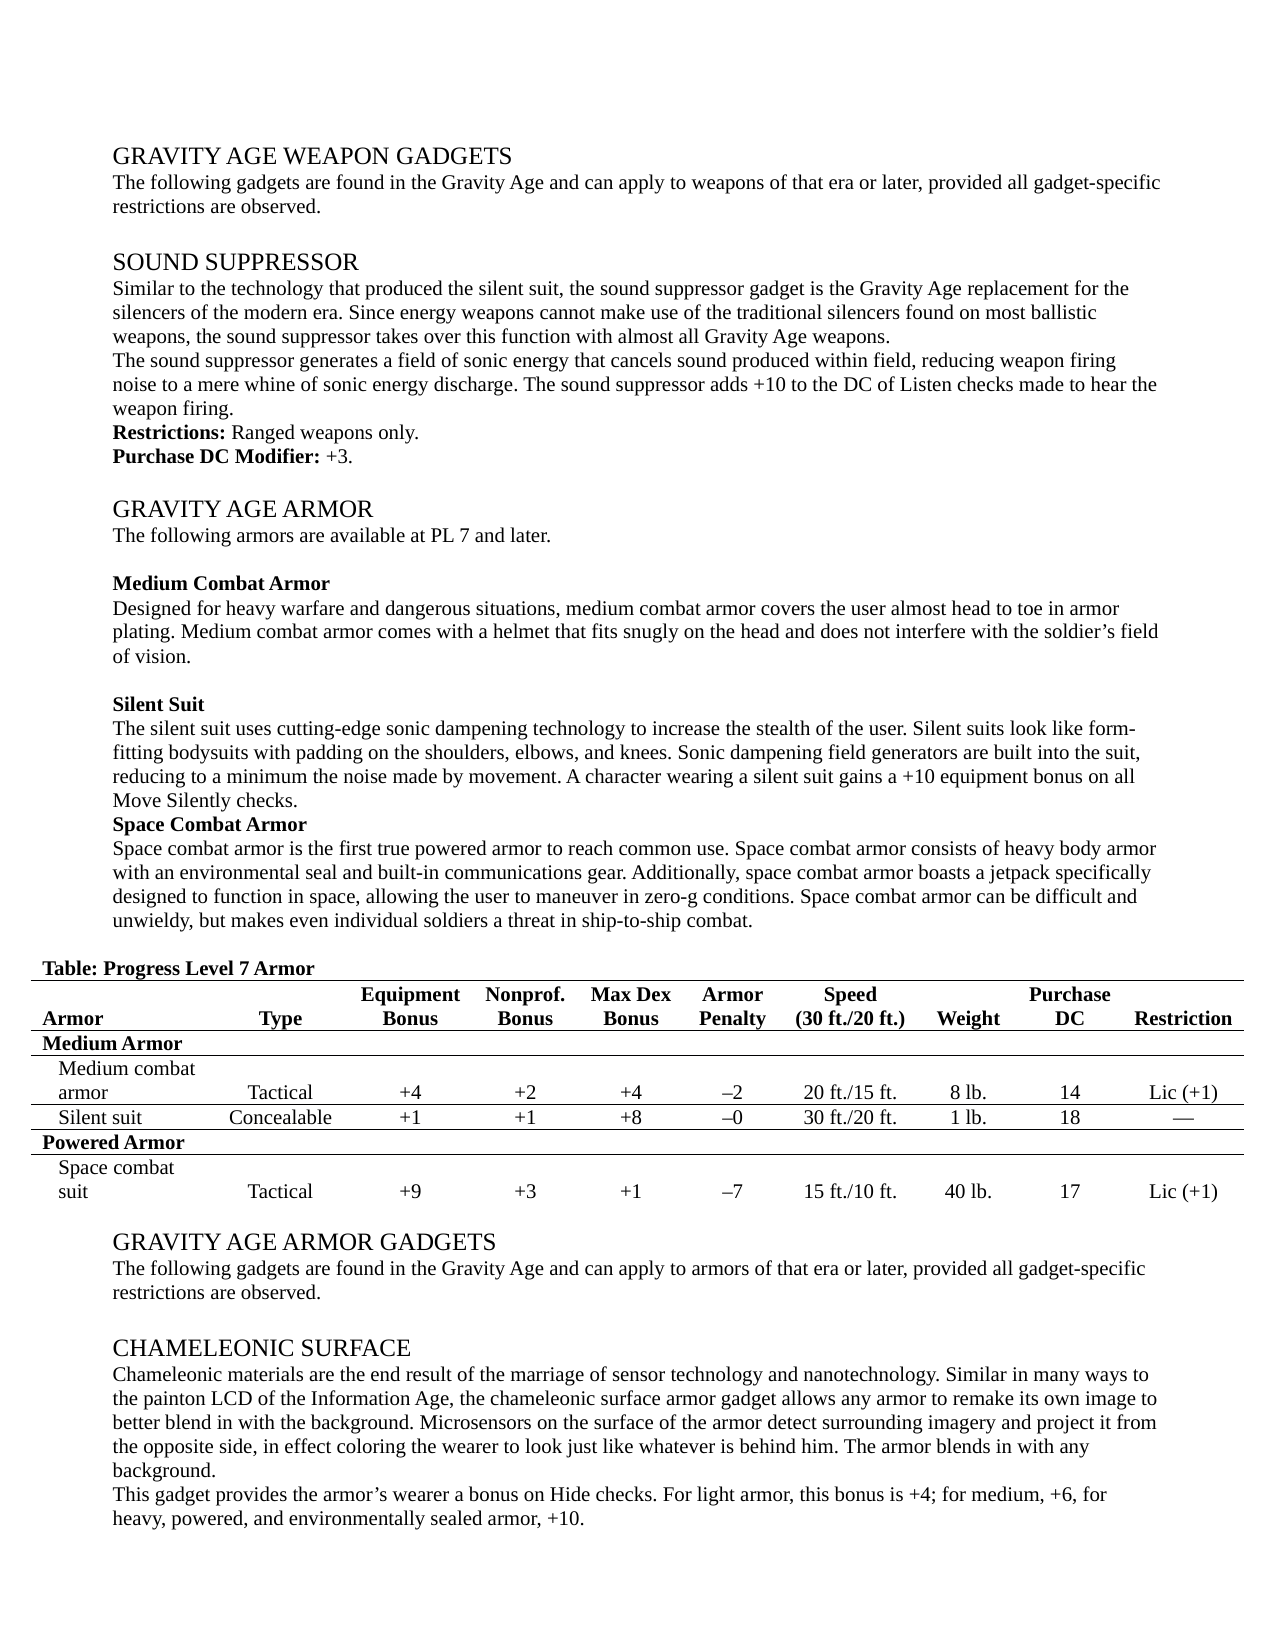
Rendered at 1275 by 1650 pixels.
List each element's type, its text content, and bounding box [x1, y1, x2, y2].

text This gadget provides the armor’s wearer a bonus on Hide checks. For light armor, this bonus is +4; for medium, +6, for heavy, powered, and environmentally sealed armor, +10. [112, 1482, 1162, 1530]
table_cell — [1123, 1105, 1244, 1129]
table_cell [348, 1130, 472, 1154]
table_cell [578, 1031, 684, 1055]
text CHAMELEONIC SURFACE [112, 1333, 1162, 1362]
table_cell +1 [472, 1105, 578, 1129]
text SOUND SUPPRESSOR [112, 247, 1162, 276]
table_cell Medium Armor [31, 1031, 212, 1055]
subtitle GRAVITY AGE ARMOR [112, 494, 1162, 523]
text The following gadgets are found in the Gravity Age and can apply to armors of that era or later, provided all gadget-specific restrictions are observed. [112, 1256, 1162, 1304]
table_cell –0 [684, 1105, 781, 1129]
subtitle GRAVITY AGE ARMOR GADGETS [112, 1227, 1162, 1256]
text The sound suppressor generates a field of sonic energy that cancels sound produced within field, reducing weapon firing noise to a mere whine of sonic energy discharge. The sound suppressor adds +10 to the DC of Listen checks made to hear the weapon firing. [112, 348, 1162, 420]
table_cell +1 [578, 1155, 684, 1203]
text The following gadgets are found in the Gravity Age and can apply to weapons of that era or later, provided all gadget-specific restrictions are observed. [112, 170, 1162, 218]
table_header Table: Progress Level 7 Armor [31, 956, 1244, 980]
table_cell Max Dex Bonus [578, 981, 684, 1029]
table_cell Armor Penalty [684, 981, 781, 1029]
table_cell Weight [919, 981, 1017, 1029]
table_cell Tactical [213, 1056, 348, 1104]
table_cell Concealable [213, 1105, 348, 1129]
table_cell Medium combat armor [31, 1056, 212, 1104]
table_cell [1123, 1130, 1244, 1154]
table_cell +3 [472, 1155, 578, 1203]
text Silent Suit [112, 692, 1162, 716]
table_cell [213, 1130, 348, 1154]
text Similar to the technology that produced the silent suit, the sound suppressor gadget is the Gravity Age replacement for the silencers of the modern era. Since energy weapons cannot make use of the traditional silencers found on most ballistic weapons, the sound suppressor takes over this function with almost all Gravity Age weapons. [112, 276, 1162, 348]
table_cell 1 lb. [919, 1105, 1017, 1129]
table_cell +4 [578, 1056, 684, 1104]
table_cell [1017, 1031, 1122, 1055]
text Designed for heavy warfare and dangerous situations, medium combat armor covers the user almost head to toe in armor plating. Medium combat armor comes with a helmet that fits snugly on the head and does not interfere with the soldier’s field of vision. [112, 595, 1162, 668]
table_cell –7 [684, 1155, 781, 1203]
table_cell Silent suit [31, 1105, 212, 1129]
table_cell [1123, 1031, 1244, 1055]
table_cell Lic (+1) [1123, 1056, 1244, 1104]
table_cell 14 [1017, 1056, 1122, 1104]
table_cell Armor [31, 981, 212, 1029]
table_cell +1 [348, 1105, 472, 1129]
text The silent suit uses cutting-edge sonic dampening technology to increase the stealth of the user. Silent suits look like form-fitting bodysuits with padding on the shoulders, elbows, and knees. Sonic dampening field generators are built into the suit, reducing to a minimum the noise made by movement. A character wearing a silent suit gains a +10 equipment bonus on all Move Silently checks. [112, 716, 1162, 812]
table_cell [1017, 1130, 1122, 1154]
table_cell 30 ft./20 ft. [781, 1105, 919, 1129]
table_cell 15 ft./10 ft. [781, 1155, 919, 1203]
table_cell 8 lb. [919, 1056, 1017, 1104]
table_cell 17 [1017, 1155, 1122, 1203]
table_cell Purchase DC [1017, 981, 1122, 1029]
table_cell Space combat suit [31, 1155, 212, 1203]
table_cell Type [213, 981, 348, 1029]
table_cell [578, 1130, 684, 1154]
table_cell Tactical [213, 1155, 348, 1203]
table_cell –2 [684, 1056, 781, 1104]
table_cell Powered Armor [31, 1130, 212, 1154]
table_cell +2 [472, 1056, 578, 1104]
table_cell Nonprof. Bonus [472, 981, 578, 1029]
table_cell [781, 1130, 919, 1154]
table_cell 40 lb. [919, 1155, 1017, 1203]
table_cell 18 [1017, 1105, 1122, 1129]
table_cell [919, 1130, 1017, 1154]
table_cell [684, 1031, 781, 1055]
table_cell +8 [578, 1105, 684, 1129]
table_cell 20 ft./15 ft. [781, 1056, 919, 1104]
table_cell [213, 1031, 348, 1055]
table_cell [472, 1031, 578, 1055]
text Chameleonic materials are the end result of the marriage of sensor technology and nanotechnology. Similar in many ways to the painton LCD of the Information Age, the chameleonic surface armor gadget allows any armor to remake its own image to better blend in with the background. Microsensors on the surface of the armor detect surrounding imagery and project it from the opposite side, in effect coloring the wearer to look just like whatever is behind him. The armor blends in with any background. [112, 1362, 1162, 1482]
table_cell [472, 1130, 578, 1154]
text Restrictions: Ranged weapons only. [112, 420, 1162, 444]
subtitle GRAVITY AGE WEAPON GADGETS [112, 141, 1162, 170]
table_cell Equipment Bonus [348, 981, 472, 1029]
text Space combat armor is the first true powered armor to reach common use. Space combat armor consists of heavy body armor with an environmental seal and built-in communications gear. Additionally, space combat armor boasts a jetpack specifically designed to function in space, allowing the user to maneuver in zero-g conditions. Space combat armor can be difficult and unwieldy, but makes even individual soldiers a threat in ship-to-ship combat. [112, 836, 1162, 932]
text The following armors are available at PL 7 and later. [112, 523, 1162, 547]
table_cell [919, 1031, 1017, 1055]
table_cell [781, 1031, 919, 1055]
table_cell +9 [348, 1155, 472, 1203]
table_cell Restriction [1123, 981, 1244, 1029]
table_cell +4 [348, 1056, 472, 1104]
table_cell Lic (+1) [1123, 1155, 1244, 1203]
text Medium Combat Armor [112, 571, 1162, 595]
table_cell [348, 1031, 472, 1055]
text Space Combat Armor [112, 812, 1162, 836]
text Purchase DC Modifier: +3. [112, 444, 1162, 468]
table_cell Speed (30 ft./20 ft.) [781, 981, 919, 1029]
table_cell [684, 1130, 781, 1154]
